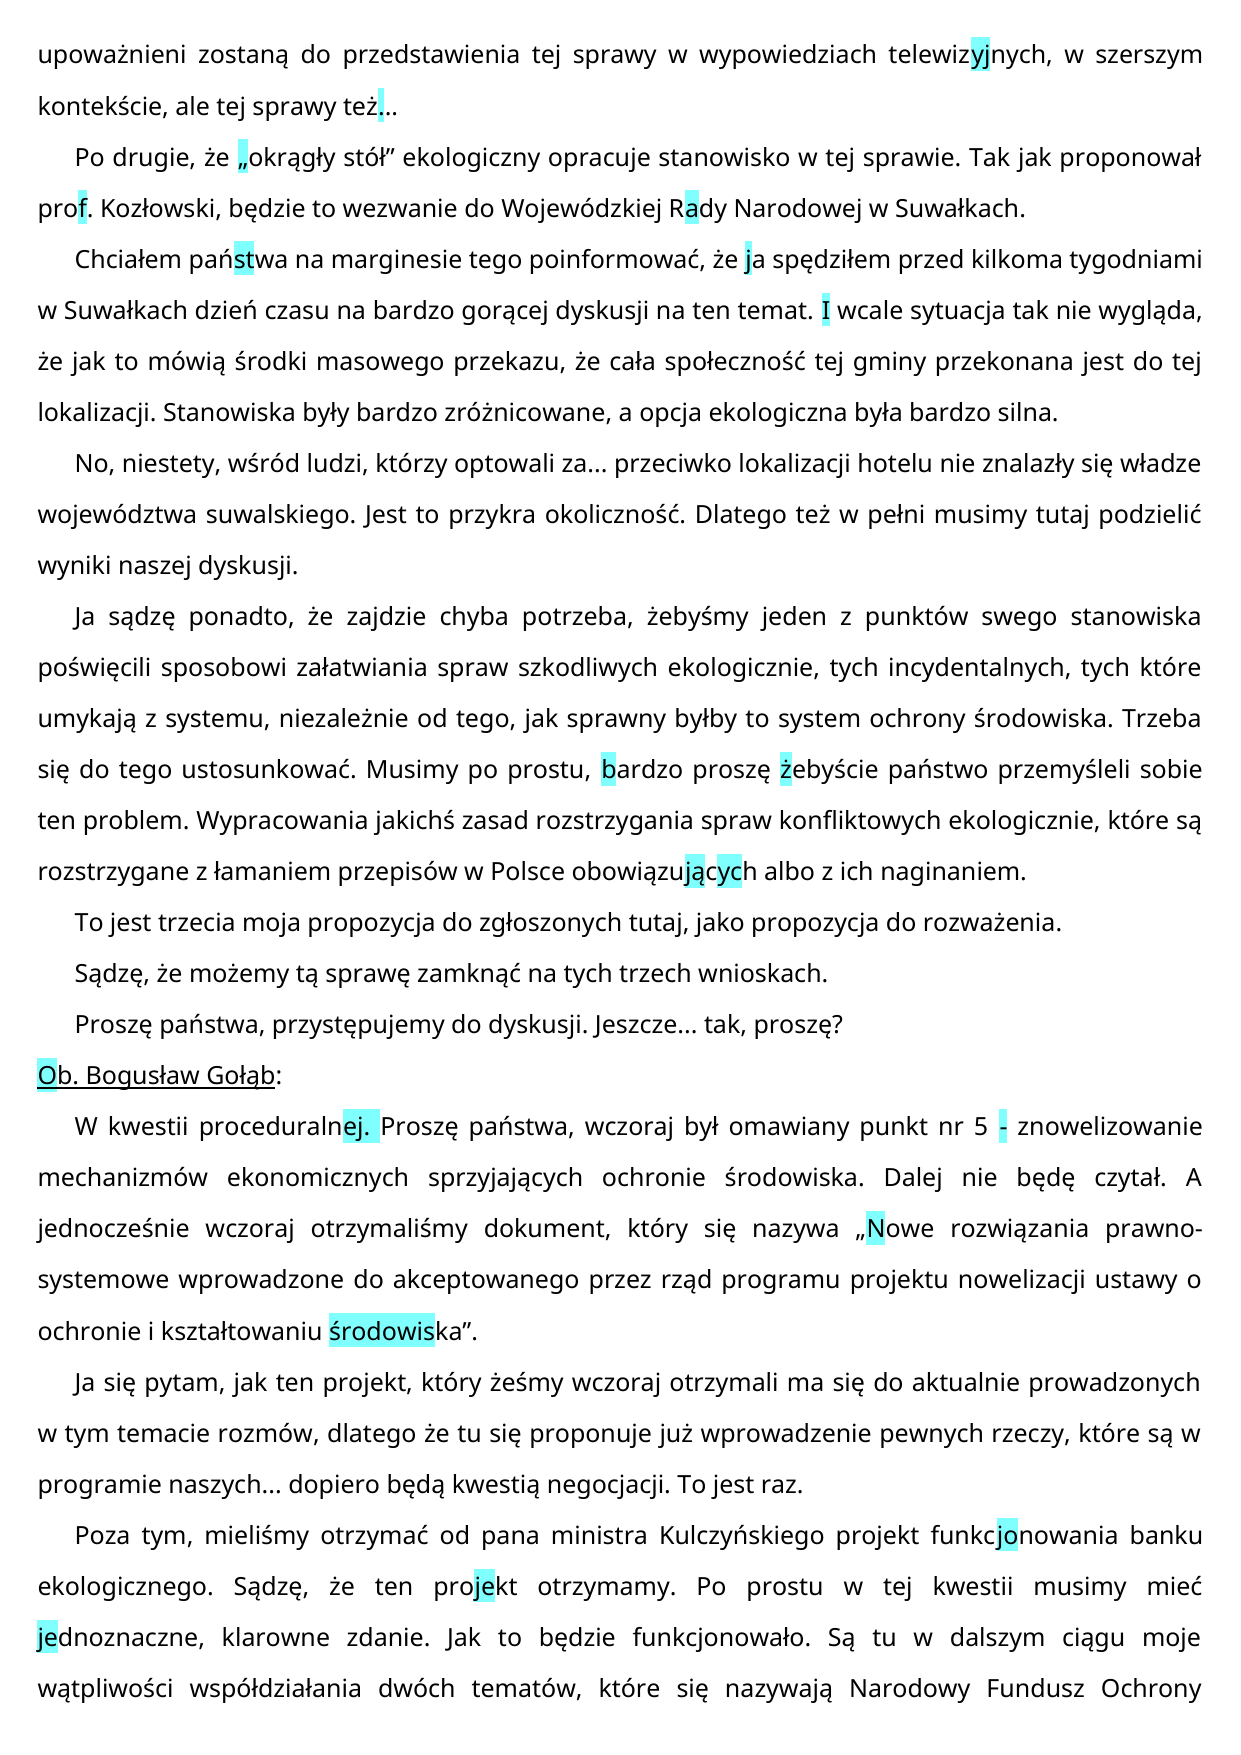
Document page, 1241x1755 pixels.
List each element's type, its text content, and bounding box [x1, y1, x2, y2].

text Ob. Bogusław Gołąb: [37, 1058, 1203, 1092]
text Proszę państwa, przystępujemy do dyskusji. Jeszcze... tak, proszę? [37, 1007, 1203, 1041]
text No, niestety, wśród ludzi, którzy optowali za... przeciwko lokalizacji hotelu nie znalazły się władze województwa suwalskiego. Jest to przykra okoliczność. Dlatego też w pełni musimy tutaj podzielić wyniki naszej dyskusji. [37, 446, 1203, 582]
text Chciałem państwa na marginesie tego poinformować, że ja spędziłem przed kilkoma tygodniami w Suwałkach dzień czasu na bardzo gorącej dyskusji na ten temat. I wcale sytuacja tak nie wygląda, że jak to mówią środki masowego przekazu, że cała społeczność tej gminy przekonana jest do tej lokalizacji. Stanowiska były bardzo zróżnicowane, a opcja ekologiczna była bardzo silna. [37, 241, 1203, 428]
text Sądzę, że możemy tą sprawę zamknąć na tych trzech wnioskach. [37, 956, 1203, 990]
text upoważnieni zostaną do przedstawienia tej sprawy w wypowiedziach telewizyjnych, w szerszym kontekście, ale tej sprawy też... [37, 37, 1203, 122]
text Ja sądzę ponadto, że zajdzie chyba potrzeba, żebyśmy jeden z punktów swego stanowiska poświęcili sposobowi załatwiania spraw szkodliwych ekologicznie, tych incydentalnych, tych które umykają z systemu, niezależnie od tego, jak sprawny byłby to system ochrony środowiska. Trzeba się do tego ustosunkować. Musimy po prostu, bardzo proszę żebyście państwo przemyśleli sobie ten problem. Wypracowania jakichś zasad rozstrzygania spraw konfliktowych ekologicznie, które są rozstrzygane z łamaniem przepisów w Polsce obowiązujących albo z ich naginaniem. [37, 599, 1203, 888]
text W kwestii proceduralnej. Proszę państwa, wczoraj był omawiany punkt nr 5 - znowelizowanie mechanizmów ekonomicznych sprzyjających ochronie środowiska. Dalej nie będę czytał. A jednocześnie wczoraj otrzymaliśmy dokument, który się nazywa „Nowe rozwiązania prawno-systemowe wprowadzone do akceptowanego przez rząd programu projektu nowelizacji ustawy o ochronie i kształtowaniu środowiska”. [37, 1109, 1203, 1347]
text Po drugie, że „okrągły stół” ekologiczny opracuje stanowisko w tej sprawie. Tak jak proponował prof. Kozłowski, będzie to wezwanie do Wojewódzkiej Rady Narodowej w Suwałkach. [37, 139, 1203, 224]
text Poza tym, mieliśmy otrzymać od pana ministra Kulczyńskiego projekt funkcjonowania banku ekologicznego. Sądzę, że ten projekt otrzymamy. Po prostu w tej kwestii musimy mieć jednoznaczne, klarowne zdanie. Jak to będzie funkcjonowało. Są tu w dalszym ciągu moje wątpliwości współdziałania dwóch tematów, które się nazywają Narodowy Fundusz Ochrony [37, 1517, 1203, 1704]
text Ja się pytam, jak ten projekt, który żeśmy wczoraj otrzymali ma się do aktualnie prowadzonych w tym temacie rozmów, dlatego że tu się proponuje już wprowadzenie pewnych rzeczy, które są w programie naszych... dopiero będą kwestią negocjacji. To jest raz. [37, 1364, 1203, 1500]
text To jest trzecia moja propozycja do zgłoszonych tutaj, jako propozycja do rozważenia. [37, 905, 1203, 939]
